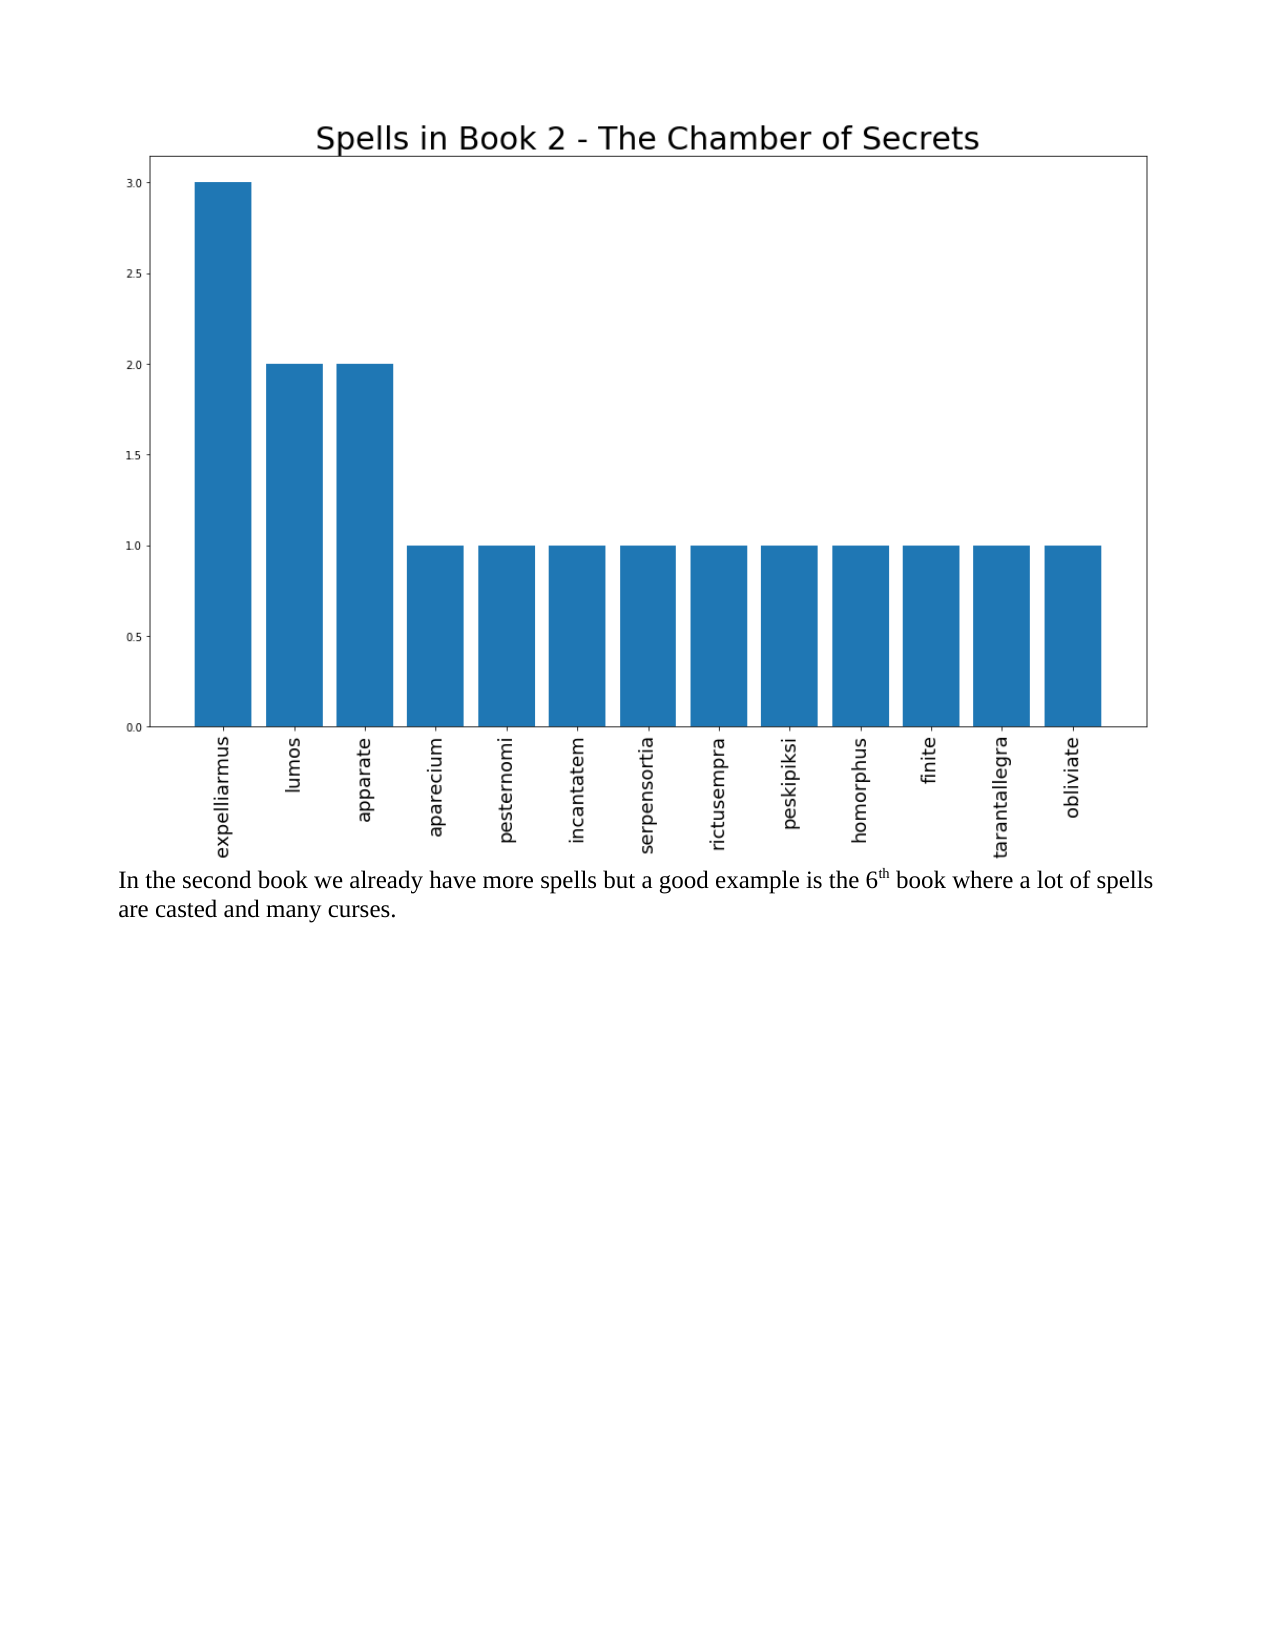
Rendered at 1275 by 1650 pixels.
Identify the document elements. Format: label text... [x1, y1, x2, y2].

picture [118, 118, 1157, 865]
text In the second book we already have more spells but a good example is the 6th book where a lot of spells are casted and many curses. [118, 865, 1157, 922]
